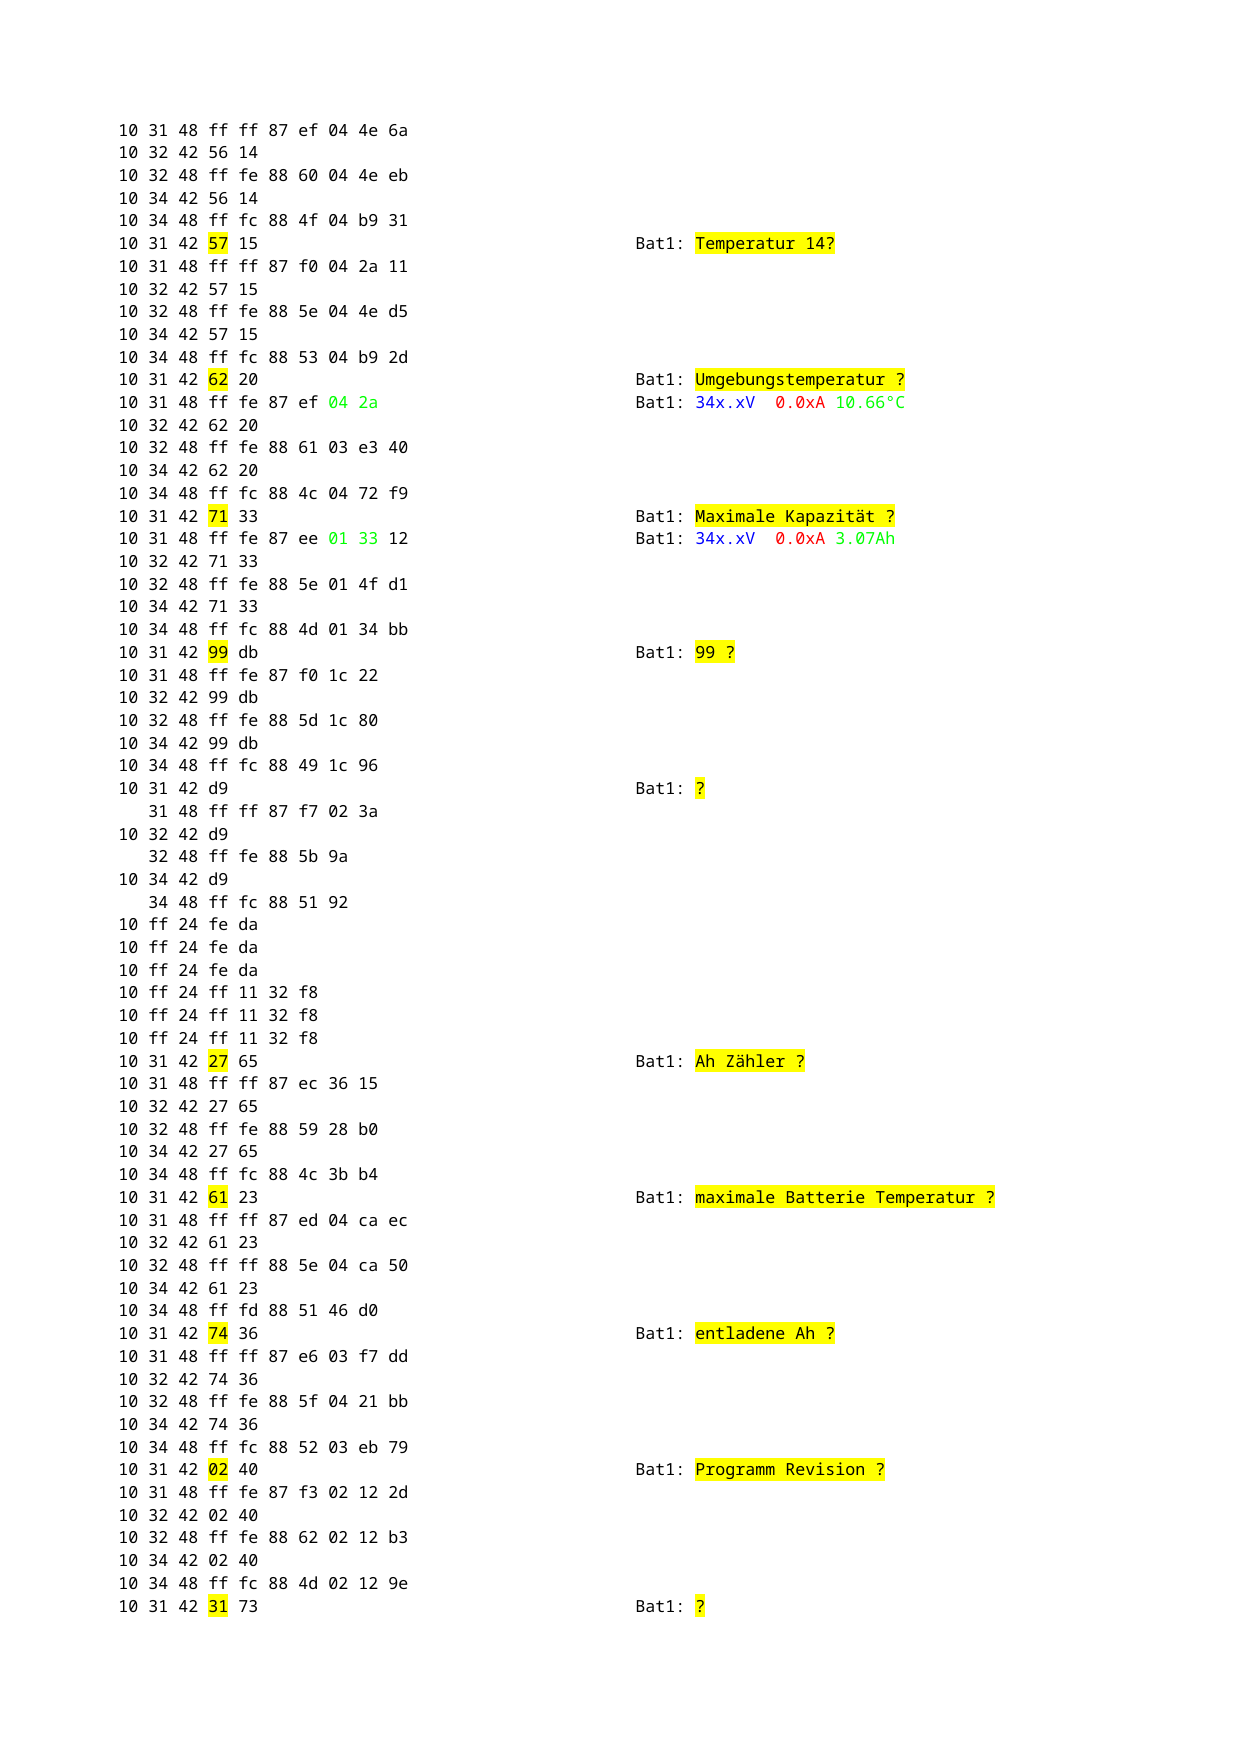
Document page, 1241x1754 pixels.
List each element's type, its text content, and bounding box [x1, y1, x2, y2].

text 10 31 48 ff ff 87 ed 04 ca ec [118, 1208, 1122, 1231]
text 10 34 42 99 db [118, 731, 1122, 754]
text 10 32 42 56 14 [118, 141, 1122, 163]
text 10 34 42 57 15 [118, 322, 1122, 345]
text 10 34 42 71 33 [118, 595, 1122, 618]
text 32 48 ff fe 88 5b 9a [118, 845, 1122, 867]
text 10 32 42 d9 [118, 822, 1122, 845]
text 10 32 42 02 40 [118, 1503, 1122, 1526]
text 10 ff 24 ff 11 32 f8 [118, 981, 1122, 1004]
text 10 32 42 57 15 [118, 277, 1122, 300]
text 10 34 48 ff fc 88 4d 01 34 bb [118, 618, 1122, 640]
text 10 34 48 ff fc 88 4d 02 12 9e [118, 1571, 1122, 1594]
text 10 32 48 ff fe 88 59 28 b0 [118, 1117, 1122, 1140]
text 10 34 42 74 36 [118, 1412, 1122, 1435]
text 10 34 48 ff fc 88 49 1c 96 [118, 754, 1122, 777]
text 31 48 ff ff 87 f7 02 3a [118, 799, 1122, 822]
text 10 34 48 ff fd 88 51 46 d0 [118, 1299, 1122, 1322]
text 10 32 48 ff fe 88 5e 01 4f d1 [118, 572, 1122, 595]
text 10 32 48 ff fe 88 5e 04 4e d5 [118, 300, 1122, 322]
text 10 31 42 d9 Bat1: ? [118, 777, 1122, 799]
text 10 31 42 27 65 Bat1: Ah Zähler ? [118, 1049, 1122, 1072]
text 10 32 48 ff fe 88 61 03 e3 40 [118, 436, 1122, 459]
text 10 32 42 61 23 [118, 1231, 1122, 1253]
text 10 32 42 99 db [118, 686, 1122, 708]
text 10 31 42 31 73 Bat1: ? [118, 1594, 1122, 1617]
text 10 34 42 d9 [118, 867, 1122, 890]
text 10 31 42 62 20 Bat1: Umgebungstemperatur ? [118, 368, 1122, 391]
text 10 ff 24 ff 11 32 f8 [118, 1026, 1122, 1049]
text 10 31 42 99 db Bat1: 99 ? [118, 640, 1122, 663]
text 10 31 42 57 15 Bat1: Temperatur 14? [118, 232, 1122, 254]
text 10 34 42 56 14 [118, 186, 1122, 209]
text 10 32 48 ff fe 88 5d 1c 80 [118, 708, 1122, 731]
text 10 34 48 ff fc 88 53 04 b9 2d [118, 345, 1122, 368]
text 10 31 48 ff fe 87 f0 1c 22 [118, 663, 1122, 686]
text 10 ff 24 ff 11 32 f8 [118, 1004, 1122, 1026]
text 10 31 48 ff fe 87 ee 01 33 12 Bat1: 34x.xV 0.0xA 3.07Ah [118, 527, 1122, 549]
text 10 31 48 ff ff 87 e6 03 f7 dd [118, 1344, 1122, 1367]
text 10 32 48 ff fe 88 62 02 12 b3 [118, 1526, 1122, 1549]
text 10 32 48 ff fe 88 60 04 4e eb [118, 163, 1122, 186]
text 10 34 48 ff fc 88 52 03 eb 79 [118, 1435, 1122, 1458]
text 10 34 42 02 40 [118, 1549, 1122, 1571]
text 10 32 48 ff ff 88 5e 04 ca 50 [118, 1253, 1122, 1276]
text 10 34 42 62 20 [118, 459, 1122, 481]
text 10 34 42 27 65 [118, 1140, 1122, 1163]
text 10 31 42 02 40 Bat1: Programm Revision ? [118, 1458, 1122, 1481]
text 10 34 48 ff fc 88 4f 04 b9 31 [118, 209, 1122, 232]
text 10 ff 24 fe da [118, 913, 1122, 936]
text 10 31 48 ff fe 87 ef 04 2a Bat1: 34x.xV 0.0xA 10.66°C [118, 391, 1122, 413]
text 10 31 42 71 33 Bat1: Maximale Kapazität ? [118, 504, 1122, 527]
text 10 32 42 71 33 [118, 549, 1122, 572]
text 10 34 42 61 23 [118, 1276, 1122, 1299]
text 10 31 48 ff ff 87 ec 36 15 [118, 1072, 1122, 1094]
text 10 31 48 ff ff 87 f0 04 2a 11 [118, 254, 1122, 277]
text 10 32 42 27 65 [118, 1094, 1122, 1117]
text 10 32 42 62 20 [118, 413, 1122, 436]
text 34 48 ff fc 88 51 92 [118, 890, 1122, 913]
text 10 31 48 ff fe 87 f3 02 12 2d [118, 1481, 1122, 1503]
text 10 ff 24 fe da [118, 958, 1122, 981]
text 10 ff 24 fe da [118, 936, 1122, 958]
text 10 31 42 61 23 Bat1: maximale Batterie Temperatur ? [118, 1185, 1122, 1208]
text 10 32 42 74 36 [118, 1367, 1122, 1390]
text 10 31 48 ff ff 87 ef 04 4e 6a [118, 118, 1122, 141]
text 10 34 48 ff fc 88 4c 3b b4 [118, 1163, 1122, 1185]
text 10 32 48 ff fe 88 5f 04 21 bb [118, 1390, 1122, 1412]
text 10 31 42 74 36 Bat1: entladene Ah ? [118, 1322, 1122, 1344]
text 10 34 48 ff fc 88 4c 04 72 f9 [118, 481, 1122, 504]
